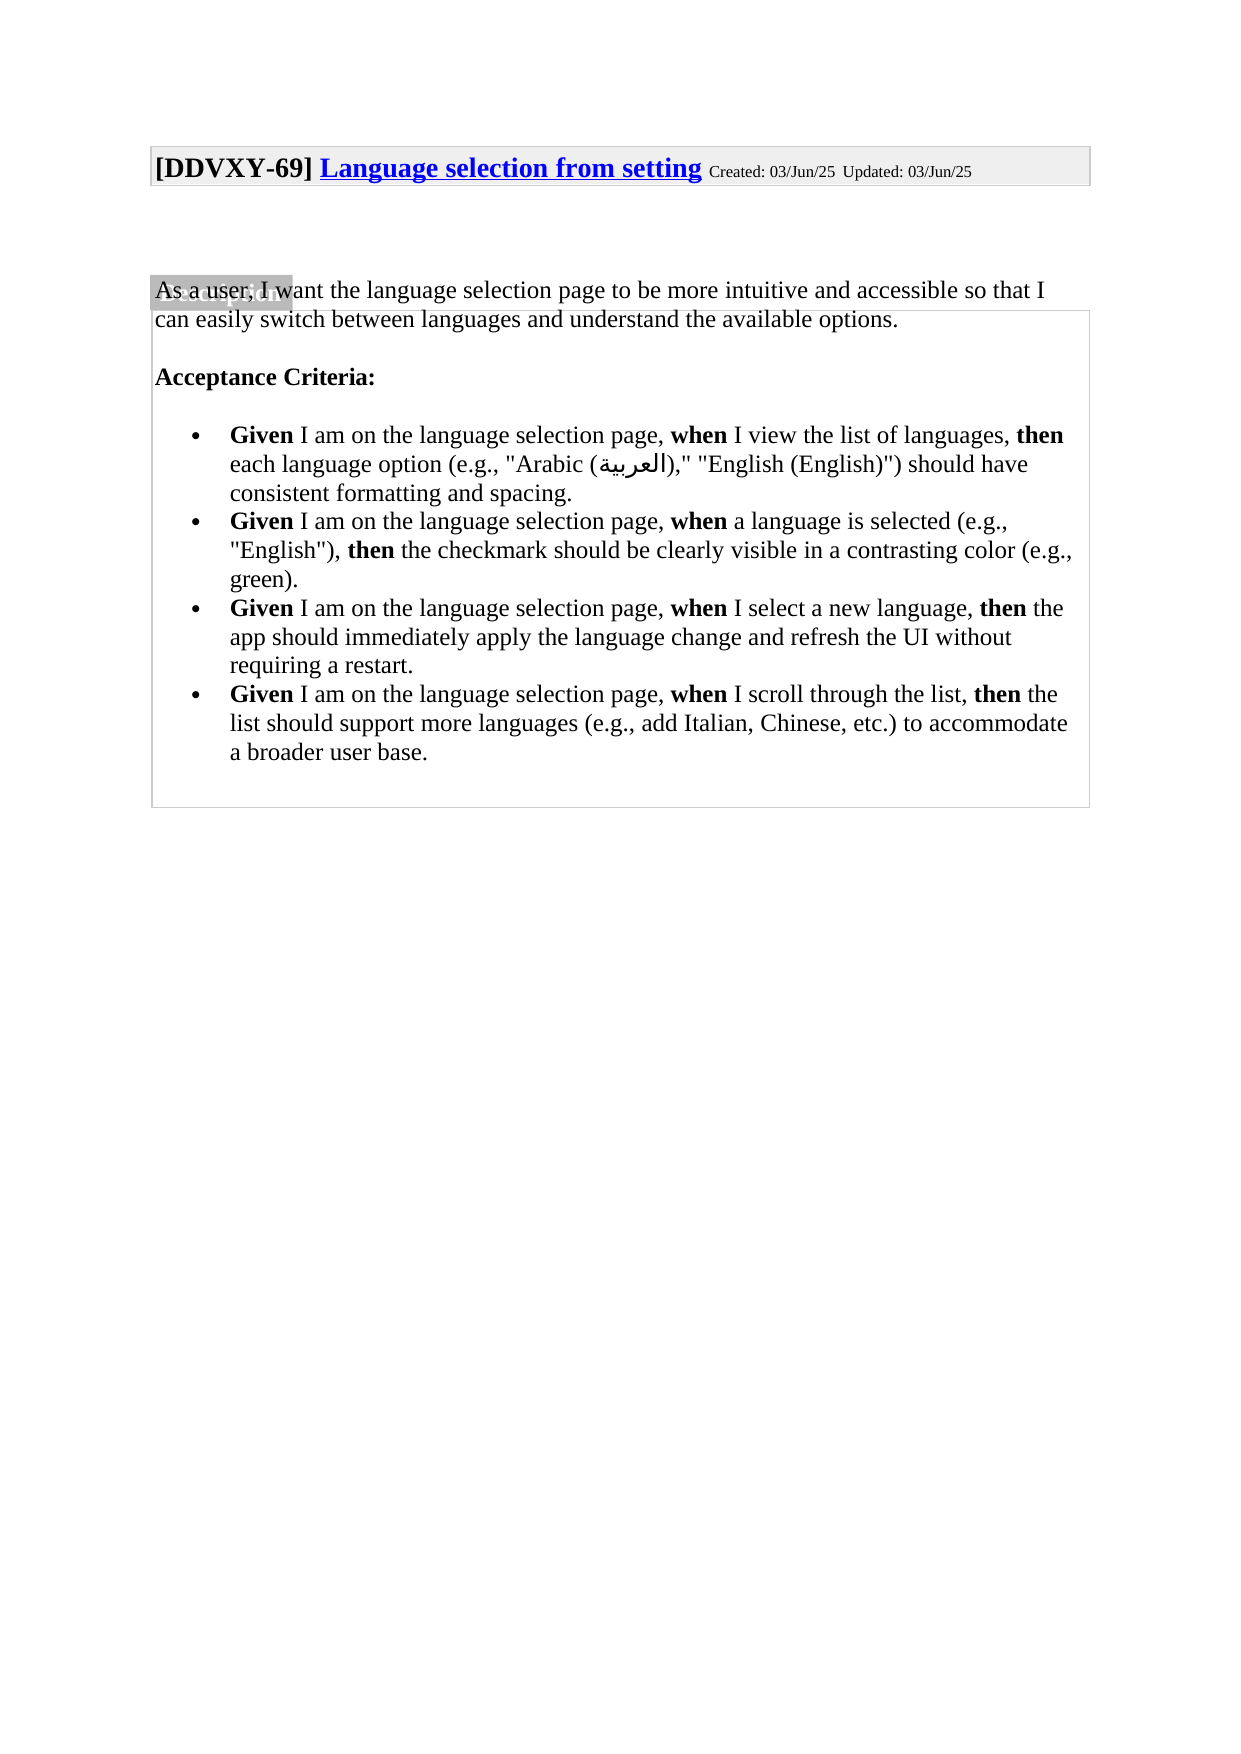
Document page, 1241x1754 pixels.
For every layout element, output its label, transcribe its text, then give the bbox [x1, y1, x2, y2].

text Acceptance Criteria: [154, 362, 1090, 391]
table_header [DDVXY-69] Language selection from setting Created: 03/Jun/25 Updated: 03/Jun/25 [152, 147, 1089, 184]
list Given I am on the language selection page, when I scroll through the list, then the list should support more languages (e.g., add Italian, Chinese, etc.) to accommodate a broader user base. [192, 679, 1069, 765]
list Given I am on the language selection page, when I view the list of languages, then each language option (e.g., "Arabic (العربية)," "English (English)") should have consistent formatting and spacing. [192, 420, 1066, 506]
text As a user, I want the language selection page to be more intuitive and accessible so that I can easily switch between languages and understand the available options. [154, 276, 1073, 333]
list Given I am on the language selection page, when a language is selected (e.g., "English"), then the checkmark should be clearly visible in a contrasting color (e.g., green). [192, 506, 1074, 593]
list Given I am on the language selection page, when I select a new language, then the app should immediately apply the language change and refresh the UI without requiring a restart. [192, 593, 1066, 679]
